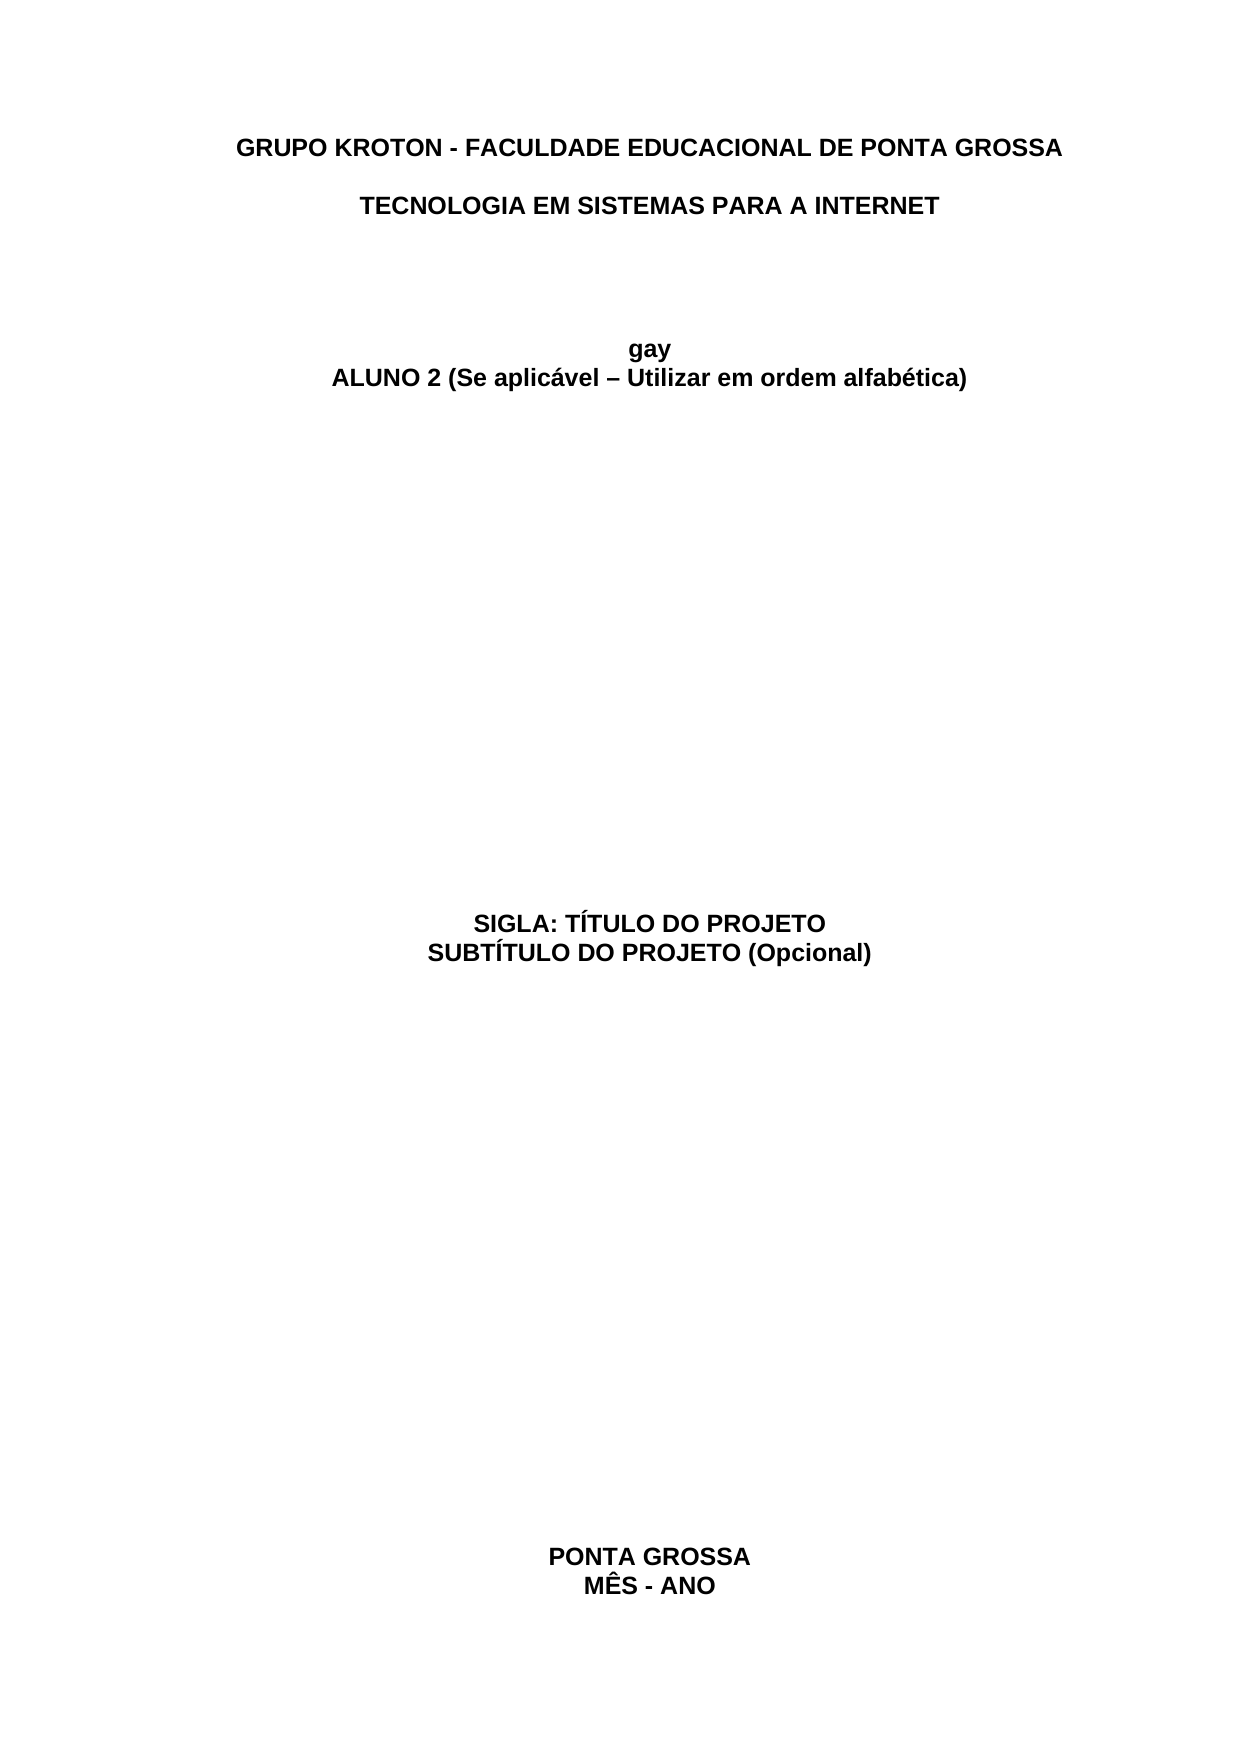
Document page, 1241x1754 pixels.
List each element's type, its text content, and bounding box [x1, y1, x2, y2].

list SIGLA: TÍTULO DO PROJETO SUBTÍTULO DO PROJETO (Opcional) [177, 909, 1122, 967]
list MÊS - ANO [177, 1571, 1122, 1599]
list PONTA GROSSA [177, 1542, 1122, 1571]
list ALUNO 2 (Se aplicável – Utilizar em ordem alfabética) [177, 363, 1122, 392]
list gay [177, 334, 1122, 363]
list TECNOLOGIA EM SISTEMAS PARA A INTERNET [177, 191, 1122, 219]
list GRUPO KROTON - FACULDADE EDUCACIONAL DE PONTA GROSSA [177, 133, 1122, 162]
